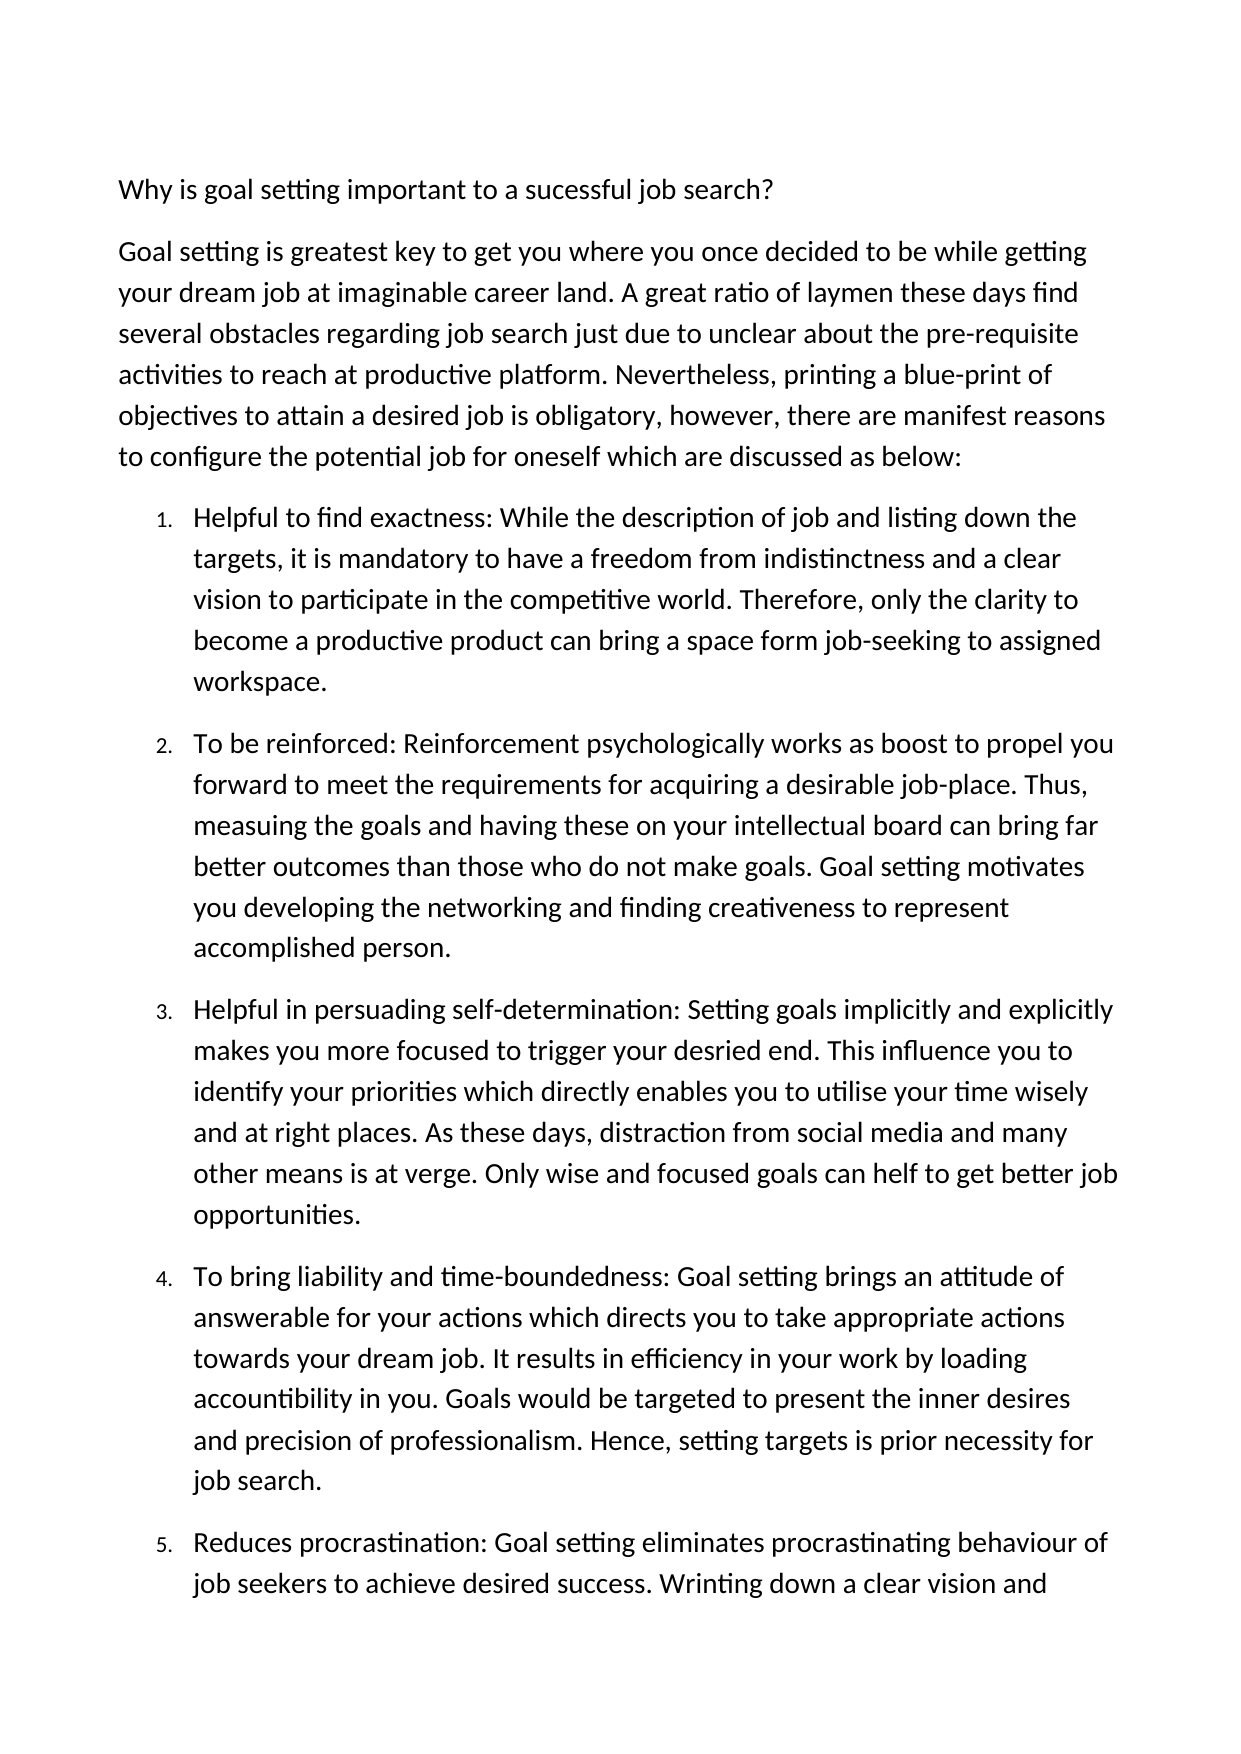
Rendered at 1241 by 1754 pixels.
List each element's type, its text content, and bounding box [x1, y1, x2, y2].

list Helpful to find exactness: While the description of job and listing down the targets, it is mandatory to have a freedom from indistinctness and a clear vision to participate in the competitive world. Therefore, only the clarity to become a productive product can bring a space form job-seeking to assigned workspace. [156, 499, 1122, 699]
list To bring liability and time-boundedness: Goal setting brings an attitude of answerable for your actions which directs you to take appropriate actions towards your dream job. It results in efficiency in your work by loading accountibility in you. Goals would be targeted to present the inner desires and precision of professionalism. Hence, setting targets is prior necessity for job search. [156, 1258, 1122, 1498]
list Reduces procrastination: Goal setting eliminates procrastinating behaviour of job seekers to achieve desired success. Wrinting down a clear vision and [156, 1524, 1122, 1601]
list Helpful in persuading self-determination: Setting goals implicitly and explicitly makes you more focused to trigger your desried end. This influence you to identify your priorities which directly enables you to utilise your time wisely and at right places. As these days, distraction from social media and many other means is at verge. Only wise and focused goals can helf to get better job opportunities. [156, 991, 1122, 1232]
text Goal setting is greatest key to get you where you once decided to be while getting your dream job at imaginable career land. A great ratio of laymen these days find several obstacles regarding job search just due to unclear about the pre-requisite activities to reach at productive platform. Nevertheless, printing a blue-print of objectives to attain a desired job is obligatory, however, there are manifest reasons to configure the potential job for oneself which are discussed as below: [118, 233, 1122, 473]
list To be reinforced: Reinforcement psychologically works as boost to propel you forward to meet the requirements for acquiring a desirable job-place. Thus, measuing the goals and having these on your intellectual board can bring far better outcomes than those who do not make goals. Goal setting motivates you developing the networking and finding creativeness to represent accomplished person. [156, 725, 1122, 965]
text Why is goal setting important to a sucessful job search? [118, 171, 1122, 207]
